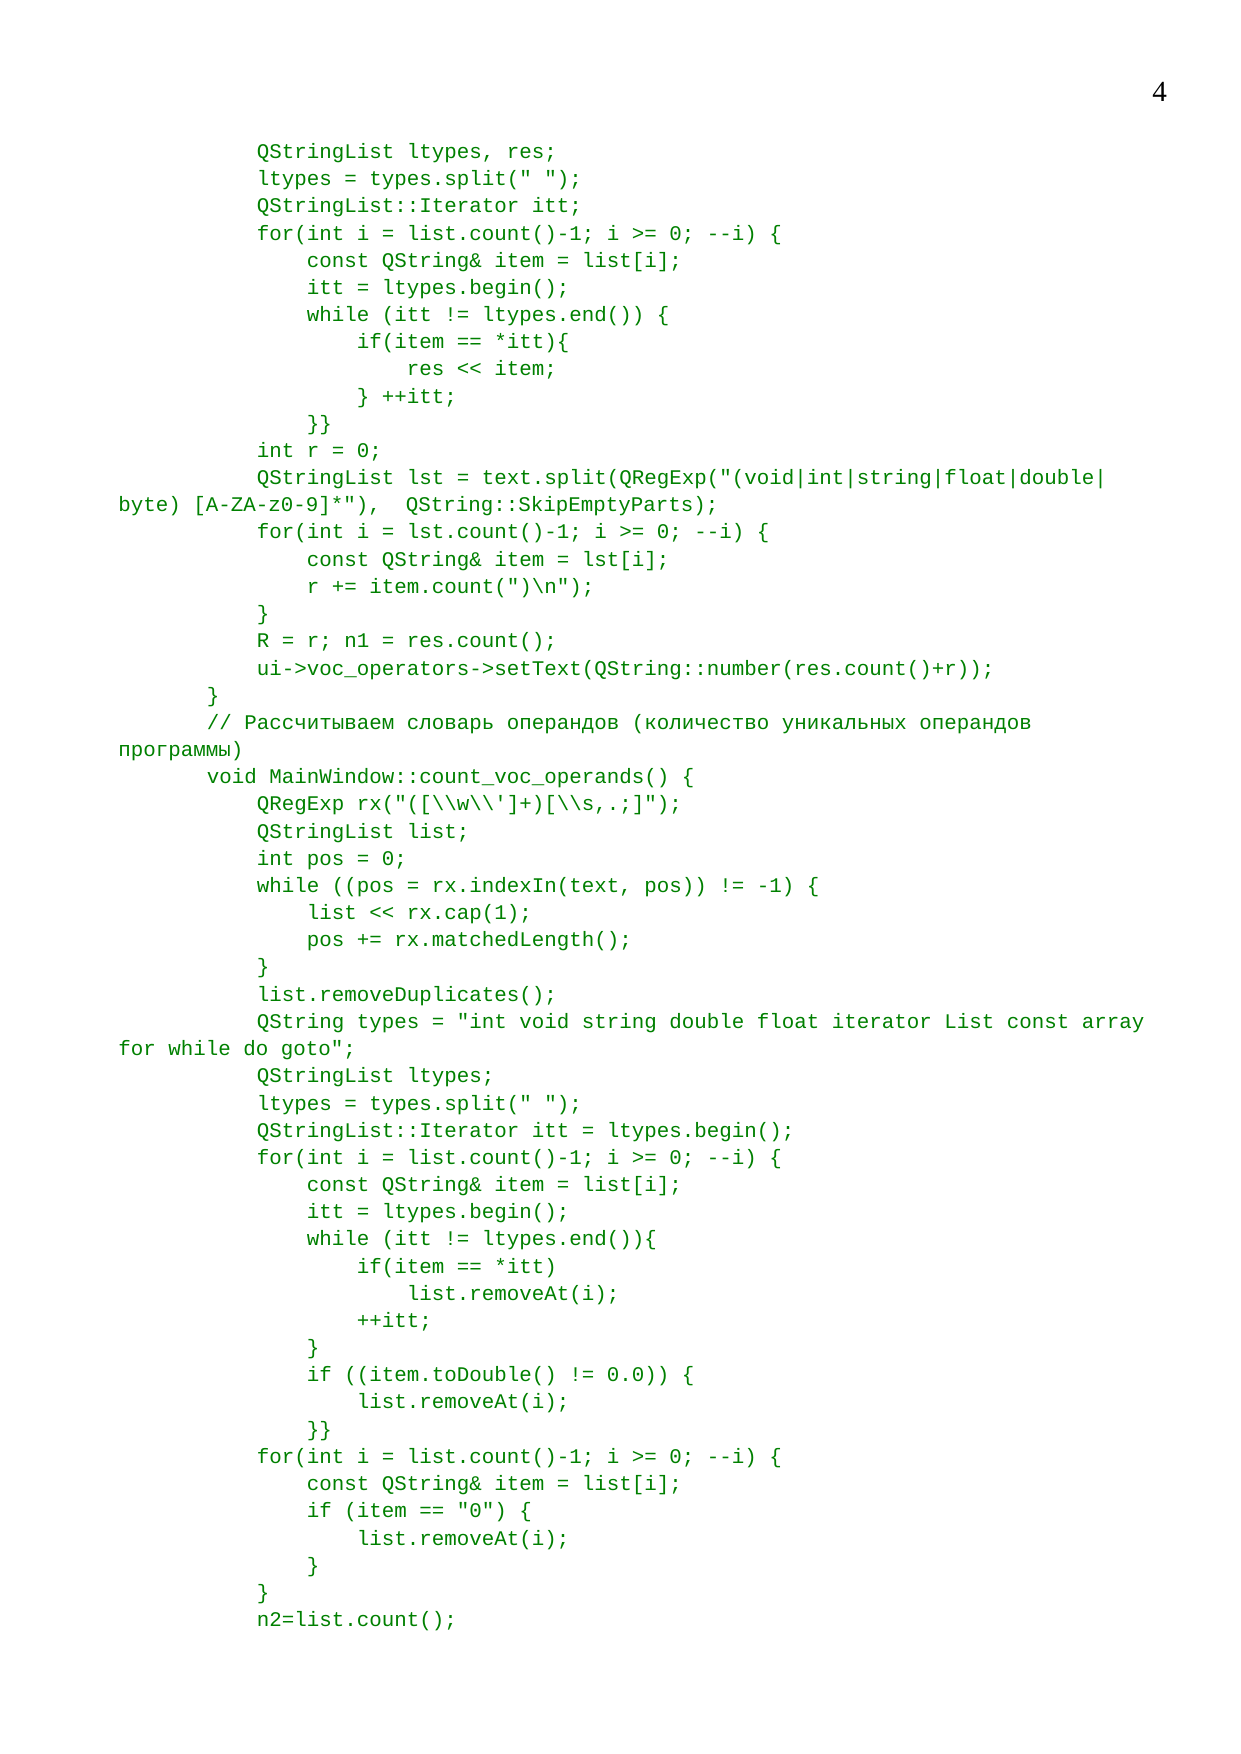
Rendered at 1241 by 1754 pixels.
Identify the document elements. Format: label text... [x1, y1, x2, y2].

text list.removeAt(i); [118, 1283, 1167, 1306]
text for(int i = list.count()-1; i >= 0; --i) { [118, 1446, 1167, 1469]
text itt = ltypes.begin(); [118, 1201, 1167, 1225]
text QStringList::Iterator itt = ltypes.begin(); [118, 1120, 1167, 1143]
text for(int i = lst.count()-1; i >= 0; --i) { [118, 522, 1167, 545]
text } [118, 603, 1167, 627]
text for(int i = list.count()-1; i >= 0; --i) { [118, 1147, 1167, 1171]
text // Рассчитываем словарь операндов (количество уникальных операндов программы) [118, 712, 1167, 763]
text if(item == *itt) [118, 1256, 1167, 1279]
text const QString& item = lst[i]; [118, 549, 1167, 572]
text if(item == *itt){ [118, 331, 1167, 355]
text QStringList list; [118, 821, 1167, 844]
text pos += rx.matchedLength(); [118, 929, 1167, 953]
text } [118, 685, 1167, 708]
text void MainWindow::count_voc_operands() { [118, 766, 1167, 790]
text list.removeAt(i); [118, 1527, 1167, 1551]
text }} [118, 413, 1167, 436]
text } [118, 1337, 1167, 1361]
text QRegExp rx("([\\w\\']+)[\\s,.;]"); [118, 793, 1167, 817]
text for(int i = list.count()-1; i >= 0; --i) { [118, 222, 1167, 246]
text list << rx.cap(1); [118, 902, 1167, 926]
text itt = ltypes.begin(); [118, 277, 1167, 301]
text } ++itt; [118, 386, 1167, 409]
text }} [118, 1419, 1167, 1442]
text R = r; n1 = res.count(); [118, 630, 1167, 654]
text QStringList ltypes; [118, 1065, 1167, 1089]
text } [118, 957, 1167, 980]
text while ((pos = rx.indexIn(text, pos)) != -1) { [118, 875, 1167, 899]
text } [118, 1555, 1167, 1578]
text ui->voc_operators->setText(QString::number(res.count()+r)); [118, 657, 1167, 681]
text ltypes = types.split(" "); [118, 168, 1167, 192]
text list.removeDuplicates(); [118, 984, 1167, 1007]
text const QString& item = list[i]; [118, 1174, 1167, 1198]
text QStringList ltypes, res; [118, 141, 1167, 164]
text QString types = "int void string double float iterator List const array for while do goto"; [118, 1011, 1167, 1062]
text QStringList::Iterator itt; [118, 195, 1167, 219]
text QStringList lst = text.split(QRegExp("(void|int|string|float|double|byte) [A-ZА-z0-9]*"), QString::SkipEmptyParts); [118, 467, 1167, 518]
text r += item.count(")\n"); [118, 576, 1167, 599]
text n2=list.count(); [118, 1609, 1167, 1633]
text int pos = 0; [118, 848, 1167, 871]
text ltypes = types.split(" "); [118, 1092, 1167, 1116]
text while (itt != ltypes.end()) { [118, 304, 1167, 328]
text if (item == "0") { [118, 1500, 1167, 1524]
text ++itt; [118, 1310, 1167, 1334]
text if ((item.toDouble() != 0.0)) { [118, 1364, 1167, 1388]
text while (itt != ltypes.end()){ [118, 1228, 1167, 1252]
text int r = 0; [118, 440, 1167, 464]
text const QString& item = list[i]; [118, 1473, 1167, 1497]
text list.removeAt(i); [118, 1392, 1167, 1415]
text const QString& item = list[i]; [118, 250, 1167, 273]
text } [118, 1582, 1167, 1606]
text res << item; [118, 358, 1167, 382]
